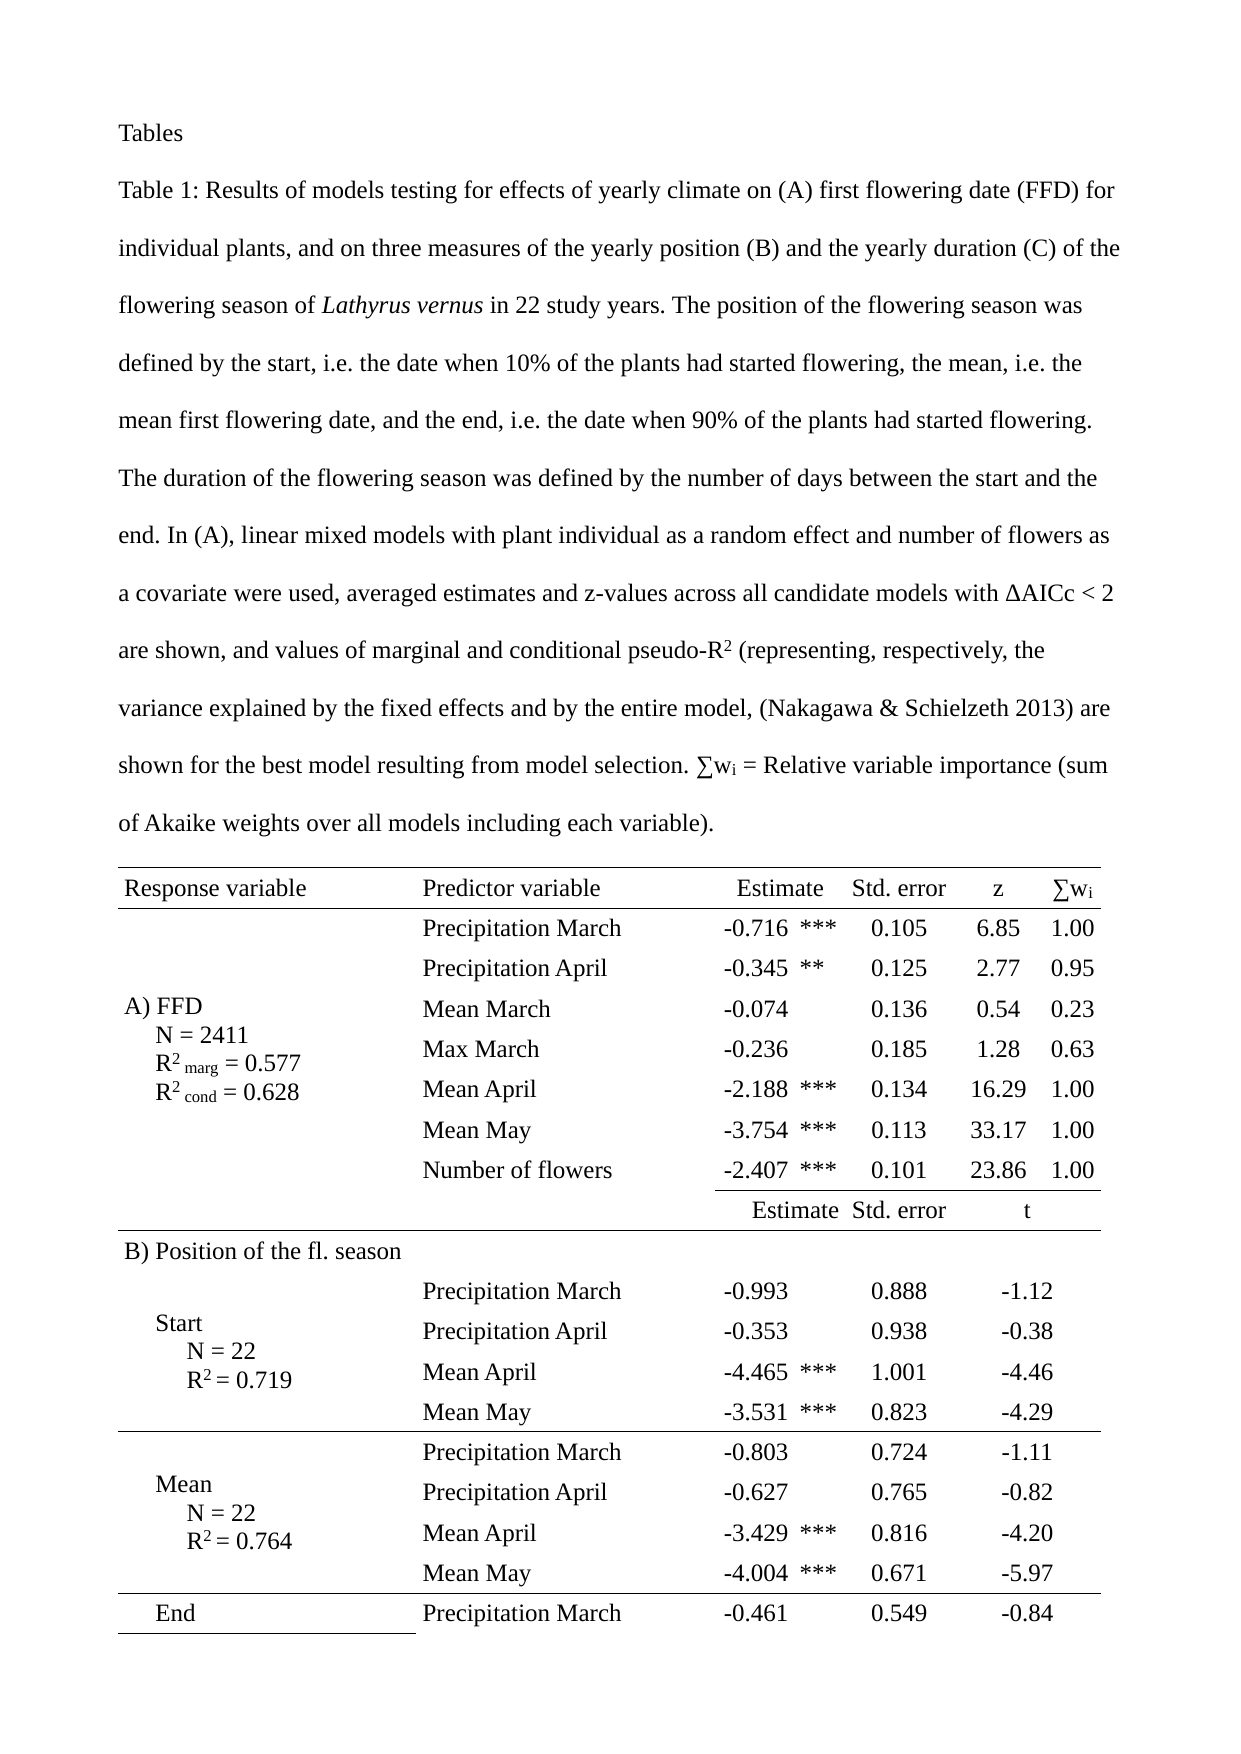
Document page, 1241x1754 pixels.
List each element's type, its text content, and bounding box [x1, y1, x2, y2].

table_cell -4.46 [953, 1351, 1101, 1391]
table_cell 2.77 [953, 948, 1044, 988]
table_cell *** [794, 1391, 845, 1431]
table_cell End [118, 1594, 416, 1633]
table_cell -4.29 [953, 1391, 1101, 1431]
table_cell 0.105 [845, 909, 953, 948]
table_cell [416, 1231, 715, 1270]
table_cell [416, 1190, 715, 1230]
table_header Std. error [845, 868, 953, 907]
table_cell 0.724 [845, 1432, 953, 1472]
table_cell -0.345 [715, 948, 794, 988]
table_cell 0.23 [1044, 988, 1101, 1028]
table_cell Mean March [416, 988, 715, 1028]
table_cell [794, 1310, 845, 1351]
table_cell 23.86 [953, 1149, 1044, 1189]
table_cell 0.765 [845, 1472, 953, 1512]
table_cell -3.429 [715, 1512, 794, 1552]
table_cell -3.531 [715, 1391, 794, 1431]
table_cell Precipitation March [416, 1432, 715, 1472]
table_cell *** [794, 1109, 845, 1149]
table_cell [845, 1231, 953, 1270]
table_cell Precipitation April [416, 1310, 715, 1351]
table_header Predictor variable [416, 868, 715, 907]
table_cell Mean May [416, 1391, 715, 1431]
table_cell Number of flowers [416, 1149, 715, 1189]
table_header z [953, 868, 1044, 907]
table_cell Precipitation March [416, 1270, 715, 1310]
table_cell [794, 1028, 845, 1069]
table_cell -0.074 [715, 988, 794, 1028]
table_cell -4.465 [715, 1351, 794, 1391]
table_cell 0.671 [845, 1552, 953, 1593]
table_cell 1.00 [1044, 1109, 1101, 1149]
table_cell -5.97 [953, 1552, 1101, 1593]
table_cell t [953, 1191, 1101, 1230]
table_cell Precipitation April [416, 948, 715, 988]
table_cell 0.185 [845, 1028, 953, 1069]
table_cell *** [794, 909, 845, 948]
table_cell Max March [416, 1028, 715, 1069]
table_cell [794, 1594, 845, 1633]
table_cell -4.004 [715, 1552, 794, 1593]
table_cell [794, 1270, 845, 1310]
table_cell [794, 1231, 845, 1270]
table_cell -0.84 [953, 1594, 1101, 1633]
table_cell -0.627 [715, 1472, 794, 1512]
table_cell Mean N = 22 R2 = 0.764 [118, 1432, 416, 1593]
table_cell 0.549 [845, 1594, 953, 1633]
table_cell -0.353 [715, 1310, 794, 1351]
table_cell 16.29 [953, 1069, 1044, 1109]
table_cell Mean April [416, 1512, 715, 1552]
table_cell [118, 1190, 416, 1230]
table_cell *** [794, 1069, 845, 1109]
table_cell Mean May [416, 1552, 715, 1593]
table_cell A) FFD N = 2411 R2 marg = 0.577 R2 cond = 0.628 [118, 909, 416, 1189]
table_cell *** [794, 1149, 845, 1189]
table_cell -3.754 [715, 1109, 794, 1149]
table_cell -0.82 [953, 1472, 1101, 1512]
table_cell [715, 1231, 794, 1270]
table_cell Mean April [416, 1069, 715, 1109]
table_cell 0.888 [845, 1270, 953, 1310]
table_cell 0.938 [845, 1310, 953, 1351]
table_cell -4.20 [953, 1512, 1101, 1552]
table_cell 33.17 [953, 1109, 1044, 1149]
table_cell *** [794, 1351, 845, 1391]
table_cell ** [794, 948, 845, 988]
table_cell 0.136 [845, 988, 953, 1028]
table_cell 0.816 [845, 1512, 953, 1552]
table_cell 0.134 [845, 1069, 953, 1109]
text Table 1: Results of models testing for effects of yearly climate on (A) first flowering date (FFD) for individual plants, and on three measures of the yearly position (B) and the yearly duration (C) of the flowering season of Lathyrus vernus in 22 study years. The position of the flowering season was defined by the start, i.e. the date when 10% of the plants had started flowering, the mean, i.e. the mean first flowering date, and the end, i.e. the date when 90% of the plants had started flowering. The duration of the flowering season was defined by the number of days between the start and the end. In (A), linear mixed models with plant individual as a random effect and number of flowers as a covariate were used, averaged estimates and z-values across all candidate models with ΔAICc < 2 are shown, and values of marginal and conditional pseudo-R2 (representing, respectively, the variance explained by the fixed effects and by the entire model, (Nakagawa & Schielzeth 2013) are shown for the best model resulting from model selection. ∑wi = Relative variable importance (sum of Akaike weights over all models including each variable). [118, 176, 1122, 838]
table_cell *** [794, 1512, 845, 1552]
table_cell 6.85 [953, 909, 1044, 948]
table_cell 0.63 [1044, 1028, 1101, 1069]
table_cell [794, 1472, 845, 1512]
table_cell 0.113 [845, 1109, 953, 1149]
table_cell Estimate [715, 1191, 845, 1230]
table_cell -2.407 [715, 1149, 794, 1189]
table_cell Mean April [416, 1351, 715, 1391]
table_cell Precipitation March [416, 1594, 715, 1633]
table_cell 0.54 [953, 988, 1044, 1028]
table_cell -0.461 [715, 1594, 794, 1633]
table_cell Std. error [845, 1191, 953, 1230]
table_cell 0.95 [1044, 948, 1101, 988]
table_cell -1.12 [953, 1270, 1101, 1310]
table_cell [794, 1432, 845, 1472]
table_cell 0.101 [845, 1149, 953, 1189]
table_cell -0.38 [953, 1310, 1101, 1351]
table_cell -0.236 [715, 1028, 794, 1069]
table_cell -0.803 [715, 1432, 794, 1472]
table_header ∑wi [1044, 868, 1101, 907]
table_header Estimate [715, 868, 845, 907]
table_cell 0.125 [845, 948, 953, 988]
table_header Response variable [118, 868, 416, 907]
table_cell -0.716 [715, 909, 794, 948]
table_cell 1.001 [845, 1351, 953, 1391]
table_cell 1.00 [1044, 1149, 1101, 1189]
table_cell Start N = 22 R2 = 0.719 [118, 1270, 416, 1431]
table_cell *** [794, 1552, 845, 1593]
table_cell -1.11 [953, 1432, 1101, 1472]
text Tables [118, 118, 1122, 147]
table_cell [953, 1231, 1101, 1270]
table_cell Precipitation March [416, 909, 715, 948]
table_cell B) Position of the fl. season [118, 1231, 416, 1270]
table_cell 1.00 [1044, 1069, 1101, 1109]
table_cell Mean May [416, 1109, 715, 1149]
table_cell Precipitation April [416, 1472, 715, 1512]
table_cell 1.00 [1044, 909, 1101, 948]
table_cell [794, 988, 845, 1028]
table_cell 0.823 [845, 1391, 953, 1431]
table_cell -2.188 [715, 1069, 794, 1109]
table_cell 1.28 [953, 1028, 1044, 1069]
table_cell -0.993 [715, 1270, 794, 1310]
